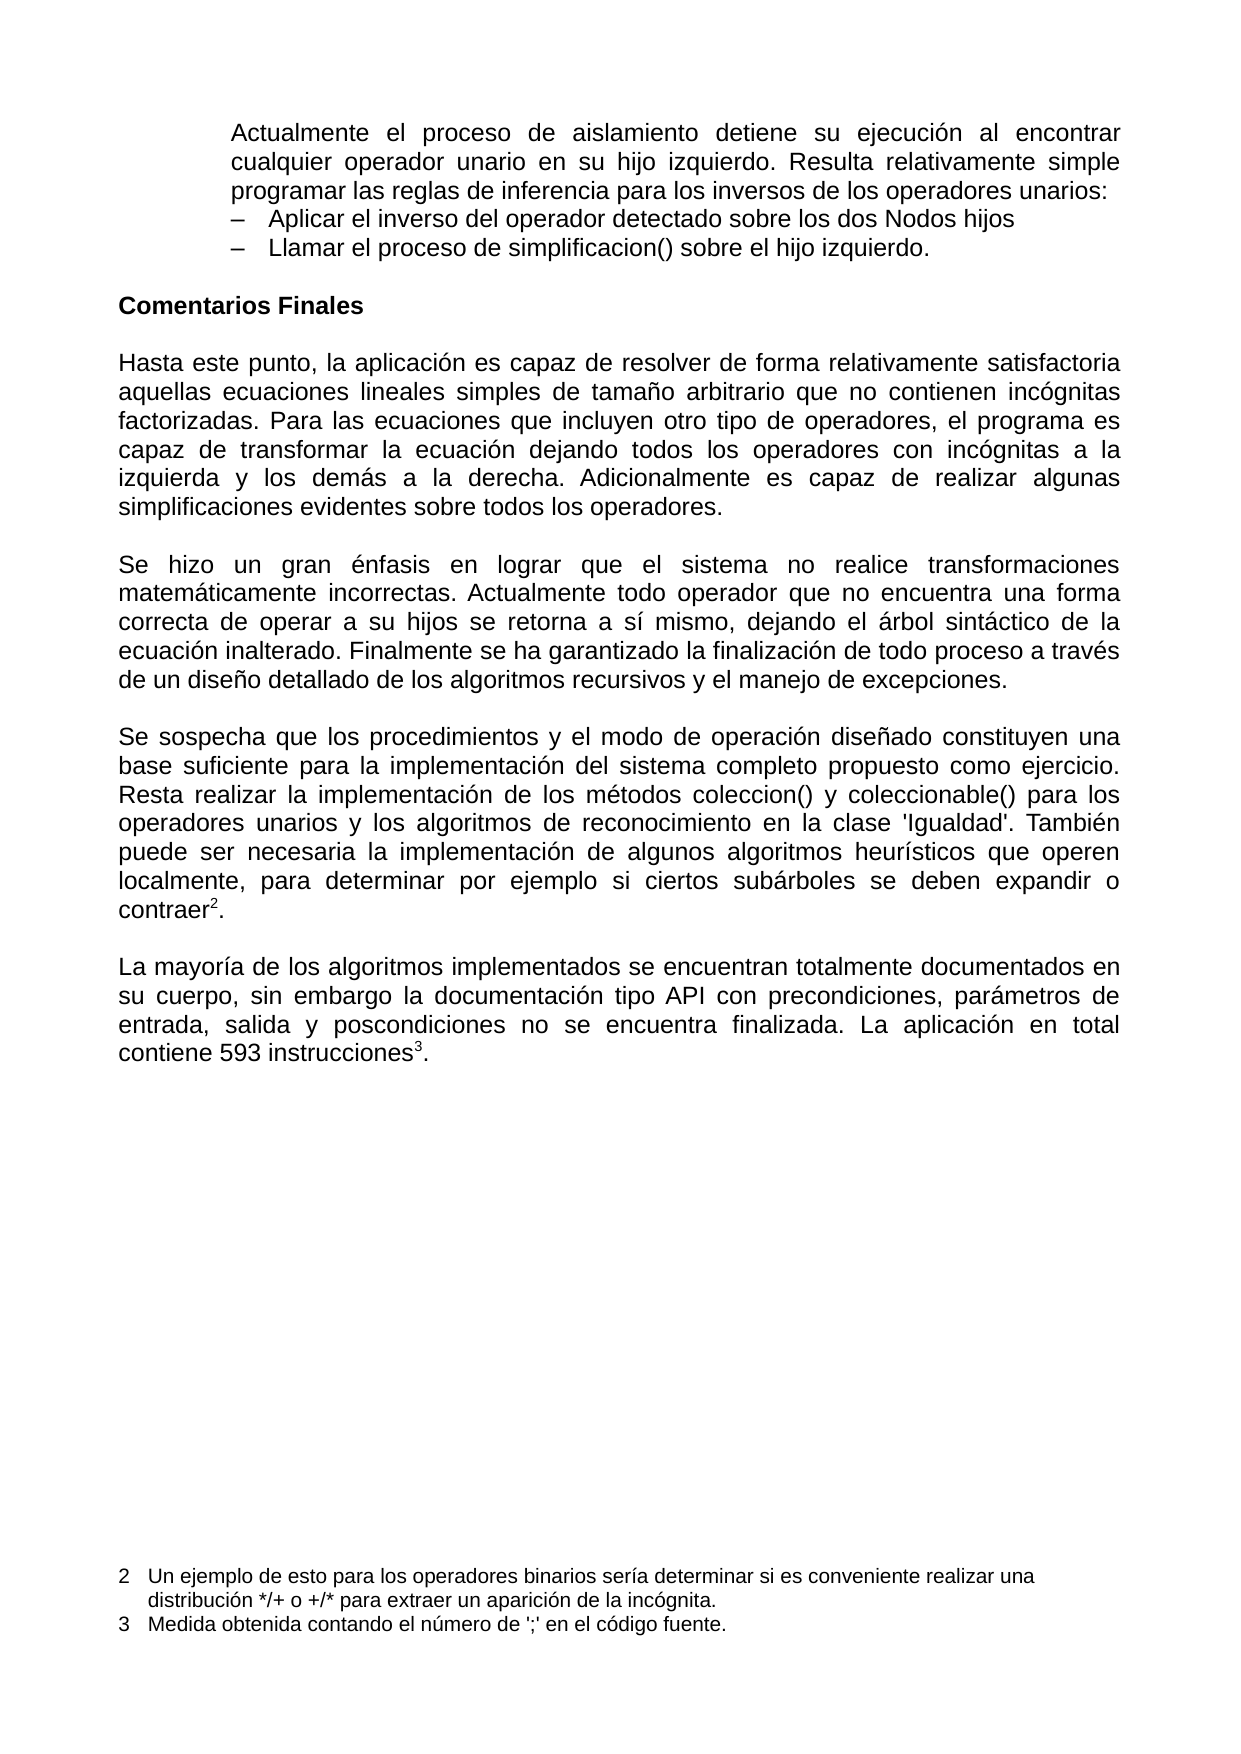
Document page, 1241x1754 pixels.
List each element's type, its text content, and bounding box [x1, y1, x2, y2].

text Comentarios Finales [118, 291, 1122, 319]
text Hasta este punto, la aplicación es capaz de resolver de forma relativamente satisfactoria aquellas ecuaciones lineales simples de tamaño arbitrario que no contienen incógnitas factorizadas. Para las ecuaciones que incluyen otro tipo de operadores, el programa es capaz de transformar la ecuación dejando todos los operadores con incógnitas a la izquierda y los demás a la derecha. Adicionalmente es capaz de realizar algunas simplificaciones evidentes sobre todos los operadores. [118, 348, 1122, 521]
text La mayoría de los algoritmos implementados se encuentran totalmente documentados en su cuerpo, sin embargo la documentación tipo API con precondiciones, parámetros de entrada, salida y poscondiciones no se encuentra finalizada. La aplicación en total contiene 593 instrucciones. [118, 952, 1122, 1067]
text Un ejemplo de esto para los operadores binarios sería determinar si es conveniente realizar una distribución */+ o +/* para extraer un aparición de la incógnita. [118, 1564, 1122, 1612]
text Se sospecha que los procedimientos y el modo de operación diseñado constituyen una base suficiente para la implementación del sistema completo propuesto como ejercicio. Resta realizar la implementación de los métodos coleccion() y coleccionable() para los operadores unarios y los algoritmos de reconocimiento en la clase 'Igualdad'. También puede ser necesaria la implementación de algunos algoritmos heurísticos que operen localmente, para determinar por ejemplo si ciertos subárboles se deben expandir o contraer. [118, 722, 1122, 923]
list Llamar el proceso de simplificacion() sobre el hijo izquierdo. [231, 233, 1122, 262]
list Aplicar el inverso del operador detectado sobre los dos Nodos hijos [231, 204, 1122, 233]
text Se hizo un gran énfasis en lograr que el sistema no realice transformaciones matemáticamente incorrectas. Actualmente todo operador que no encuentra una forma correcta de operar a su hijos se retorna a sí mismo, dejando el árbol sintáctico de la ecuación inalterado. Finalmente se ha garantizado la finalización de todo proceso a través de un diseño detallado de los algoritmos recursivos y el manejo de excepciones. [118, 549, 1122, 693]
list Actualmente el proceso de aislamiento detiene su ejecución al encontrar cualquier operador unario en su hijo izquierdo. Resulta relativamente simple programar las reglas de inferencia para los inversos de los operadores unarios: [193, 118, 1122, 204]
text Medida obtenida contando el número de ';' en el código fuente. [118, 1612, 1122, 1636]
